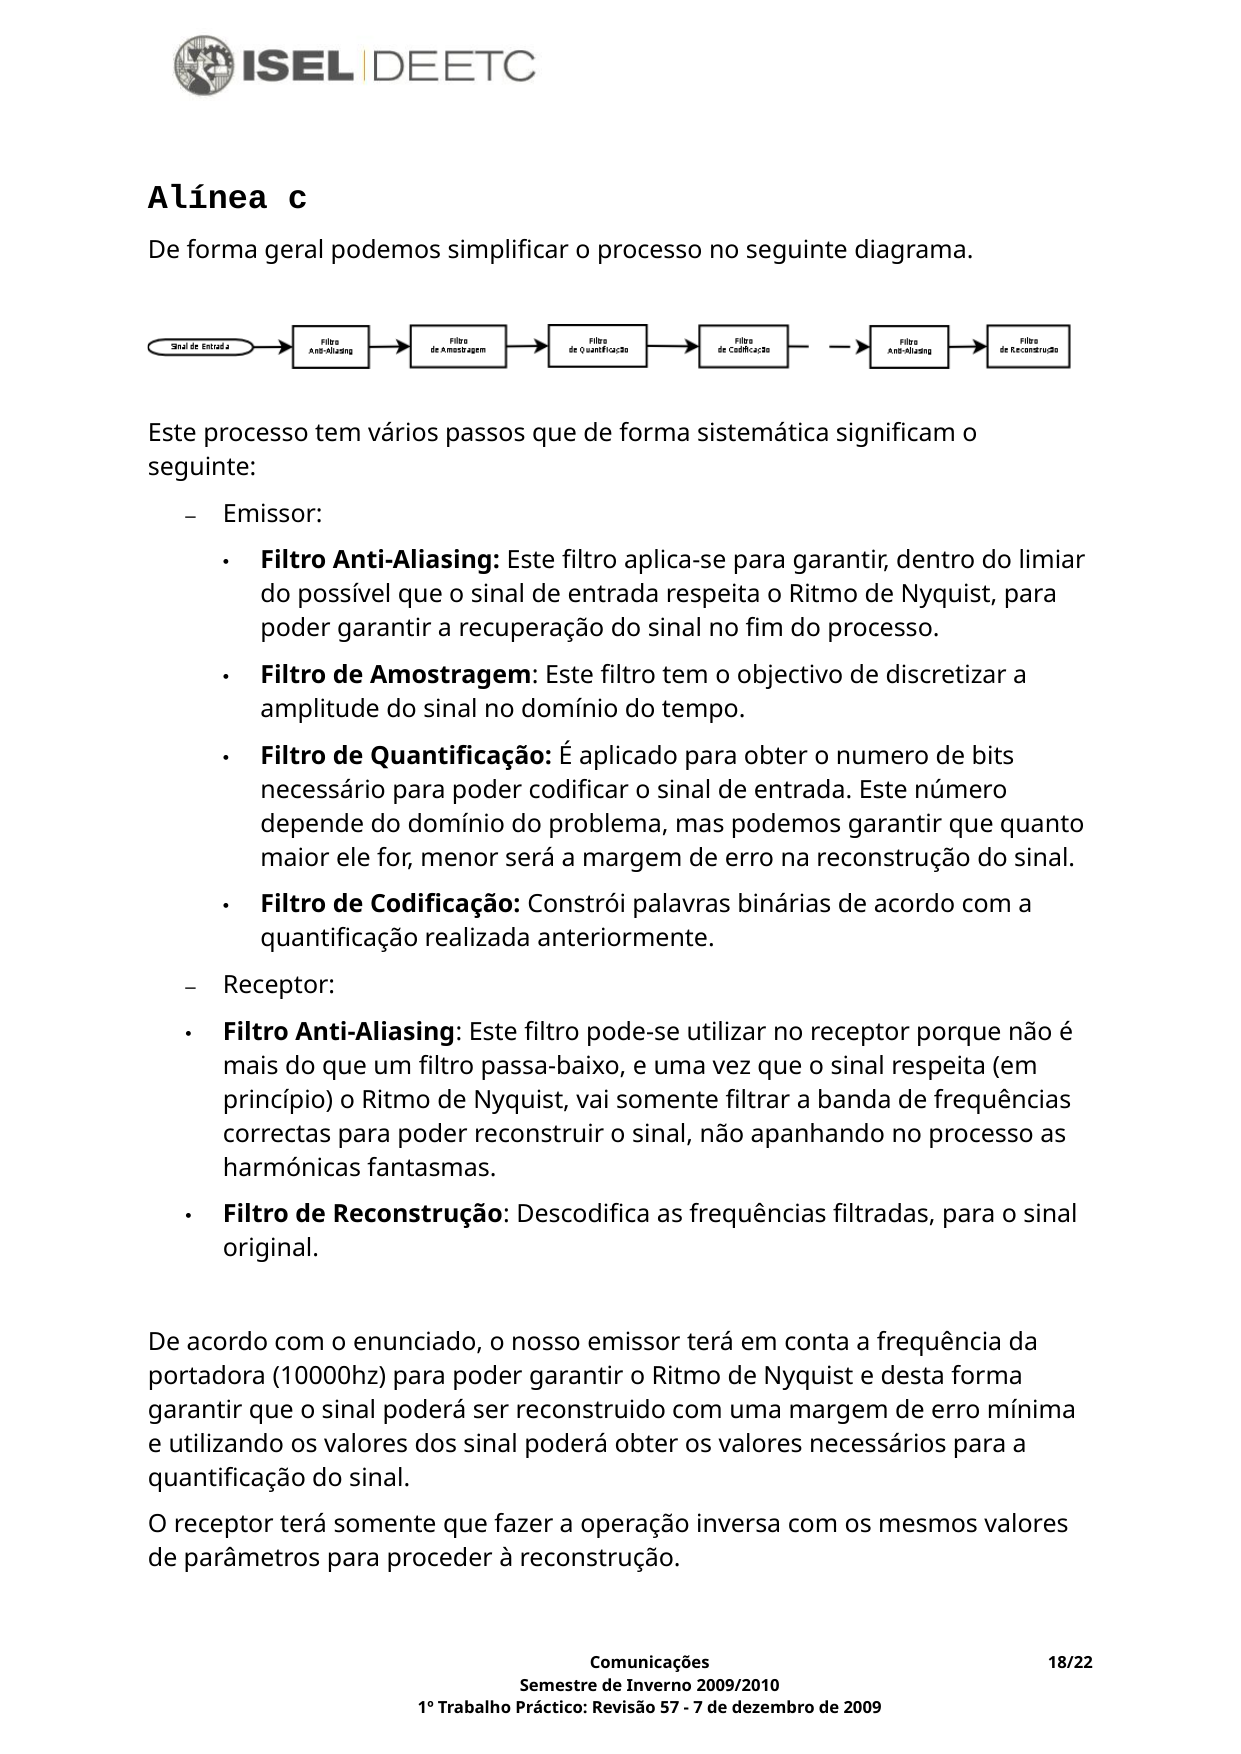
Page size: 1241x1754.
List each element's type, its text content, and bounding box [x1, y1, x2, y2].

list Receptor: [185, 967, 1093, 1001]
list Filtro Anti-Aliasing: Este filtro pode-se utilizar no receptor porque não é mais do que um filtro passa-baixo, e uma vez que o sinal respeita (em princípio) o Ritmo de Nyquist, vai somente filtrar a banda de frequências correctas para poder reconstruir o sinal, não apanhando no processo as harmónicas fantasmas. [185, 1013, 1093, 1183]
subtitle Alínea c [148, 181, 1093, 219]
list Filtro de Amostragem: Este filtro tem o objectivo de discretizar a amplitude do sinal no domínio do tempo. [223, 657, 1093, 725]
picture [147, 324, 1093, 369]
list Filtro de Codificação: Constrói palavras binárias de acordo com a quantificação realizada anteriormente. [223, 886, 1093, 954]
text De forma geral podemos simplificar o processo no seguinte diagrama. [148, 232, 1093, 266]
list Emissor: [185, 495, 1093, 529]
list Filtro de Reconstrução: Descodifica as frequências filtradas, para o sinal original. [185, 1196, 1093, 1264]
text Este processo tem vários passos que de forma sistemática significam o seguinte: [148, 415, 1093, 483]
text O receptor terá somente que fazer a operação inversa com os mesmos valores de parâmetros para proceder à reconstrução. [148, 1506, 1093, 1574]
list Filtro de Quantificação: É aplicado para obter o numero de bits necessário para poder codificar o sinal de entrada. Este número depende do domínio do problema, mas podemos garantir que quanto maior ele for, menor será a margem de erro na reconstrução do sinal. [223, 737, 1093, 873]
picture [164, 20, 566, 121]
text De acordo com o enunciado, o nosso emissor terá em conta a frequência da portadora (10000hz) para poder garantir o Ritmo de Nyquist e desta forma garantir que o sinal poderá ser reconstruido com uma margem de erro mínima e utilizando os valores dos sinal poderá obter os valores necessários para a quantificação do sinal. [148, 1323, 1093, 1493]
list Filtro Anti-Aliasing: Este filtro aplica-se para garantir, dentro do limiar do possível que o sinal de entrada respeita o Ritmo de Nyquist, para poder garantir a recuperação do sinal no fim do processo. [223, 542, 1093, 644]
